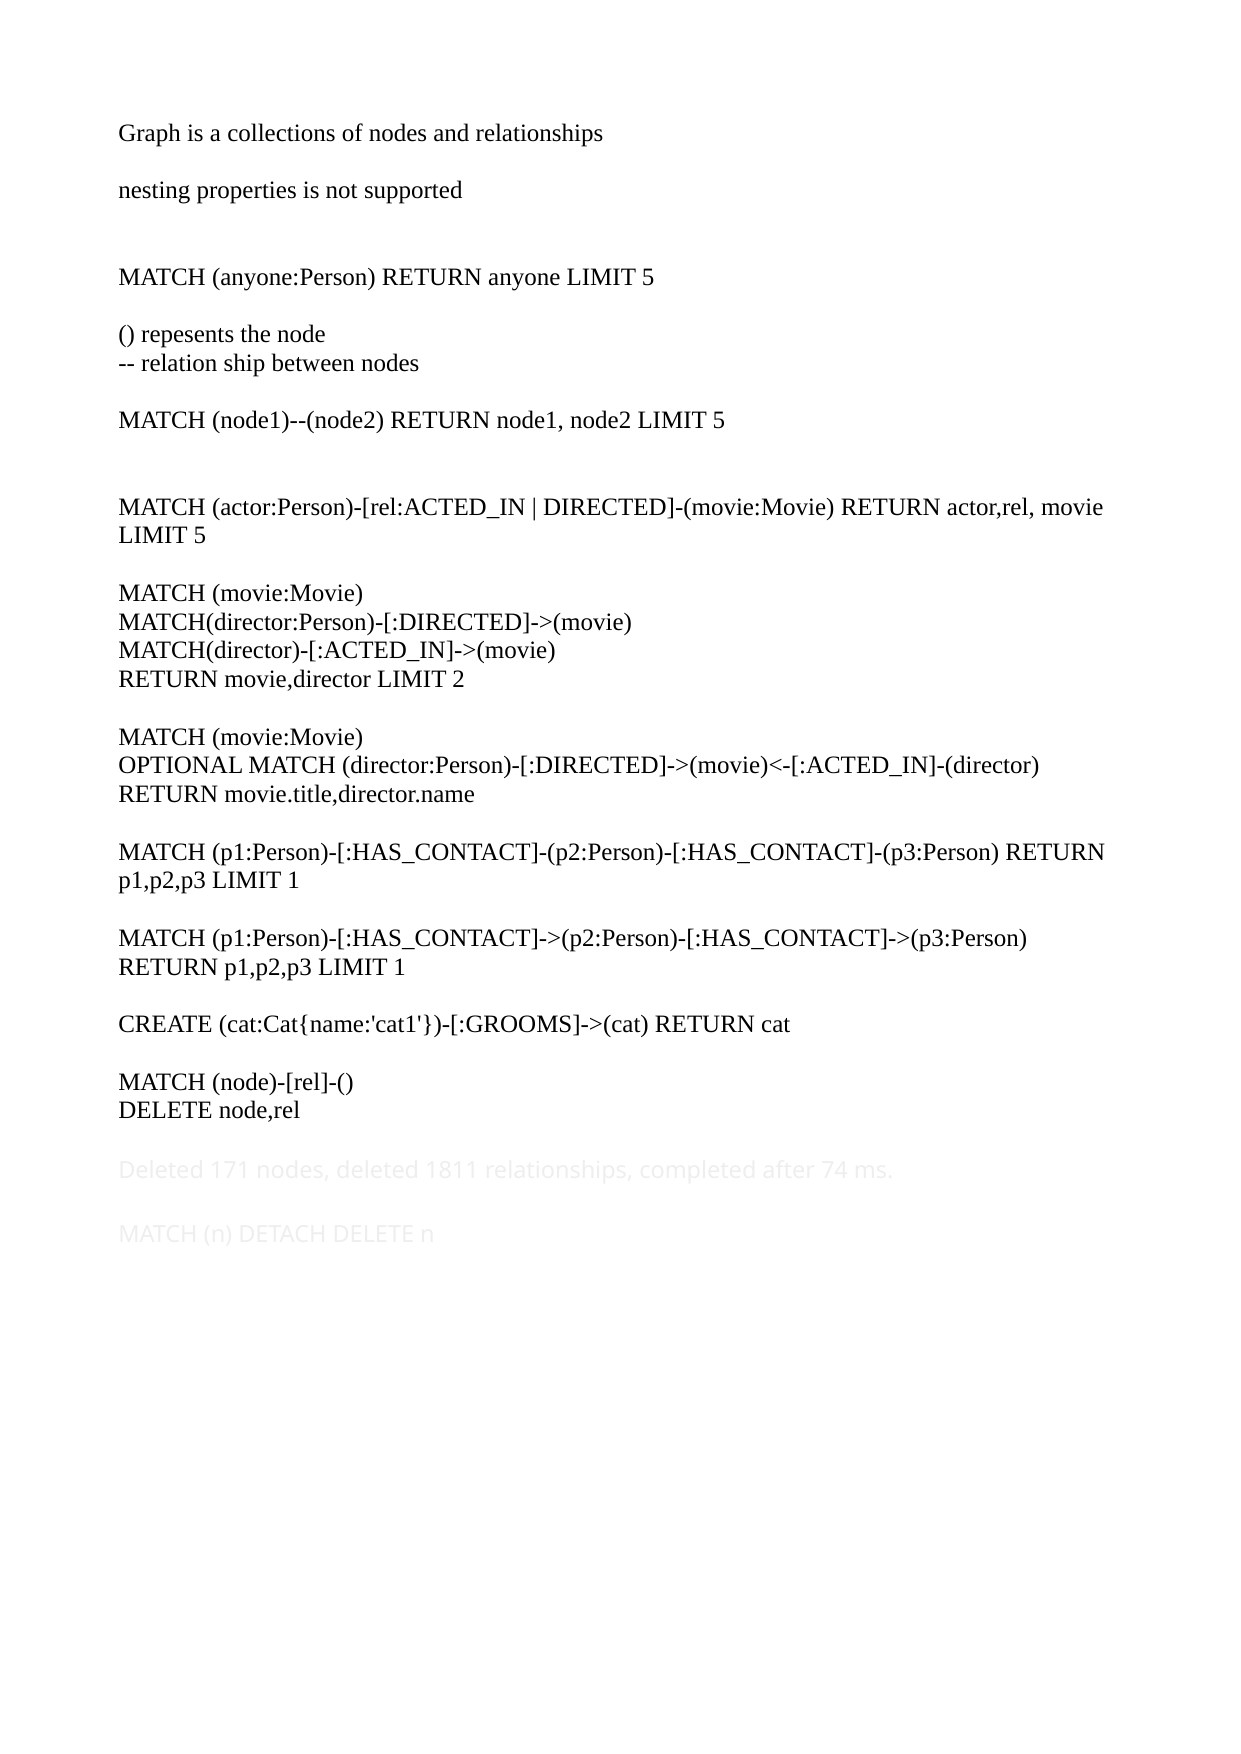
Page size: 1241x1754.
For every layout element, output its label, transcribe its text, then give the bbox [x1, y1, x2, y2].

text MATCH(director)-[:ACTED_IN]->(movie) [118, 636, 1122, 664]
text MATCH (p1:Person)-[:HAS_CONTACT]-(p2:Person)-[:HAS_CONTACT]-(p3:Person) RETURN p1,p2,p3 LIMIT 1 [118, 837, 1122, 894]
text MATCH (anyone:Person) RETURN anyone LIMIT 5 [118, 262, 1122, 291]
text DELETE node,rel [118, 1096, 1122, 1124]
text Graph is a collections of nodes and relationships [118, 118, 1122, 147]
text RETURN movie,director LIMIT 2 [118, 664, 1122, 693]
text Deleted 171 nodes, deleted 1811 relationships, completed after 74 ms. [118, 1153, 1122, 1185]
text CREATE (cat:Cat{name:'cat1'})-[:GROOMS]->(cat) RETURN cat [118, 1009, 1122, 1038]
text MATCH (movie:Movie) [118, 722, 1122, 751]
text OPTIONAL MATCH (director:Person)-[:DIRECTED]->(movie)<-[:ACTED_IN]-(director) [118, 751, 1122, 779]
text RETURN movie.title,director.name [118, 779, 1122, 808]
text MATCH (p1:Person)-[:HAS_CONTACT]->(p2:Person)-[:HAS_CONTACT]->(p3:Person) RETURN p1,p2,p3 LIMIT 1 [118, 923, 1122, 981]
text MATCH(director:Person)-[:DIRECTED]->(movie) [118, 607, 1122, 636]
text MATCH (node)-[rel]-() [118, 1067, 1122, 1096]
text MATCH (n) DETACH DELETE n [118, 1217, 1122, 1249]
text MATCH (movie:Movie) [118, 578, 1122, 607]
text () repesents the node [118, 319, 1122, 348]
text MATCH (actor:Person)-[rel:ACTED_IN | DIRECTED]-(movie:Movie) RETURN actor,rel, movie LIMIT 5 [118, 492, 1122, 549]
text MATCH (node1)--(node2) RETURN node1, node2 LIMIT 5 [118, 406, 1122, 434]
text -- relation ship between nodes [118, 348, 1122, 377]
text nesting properties is not supported [118, 176, 1122, 204]
